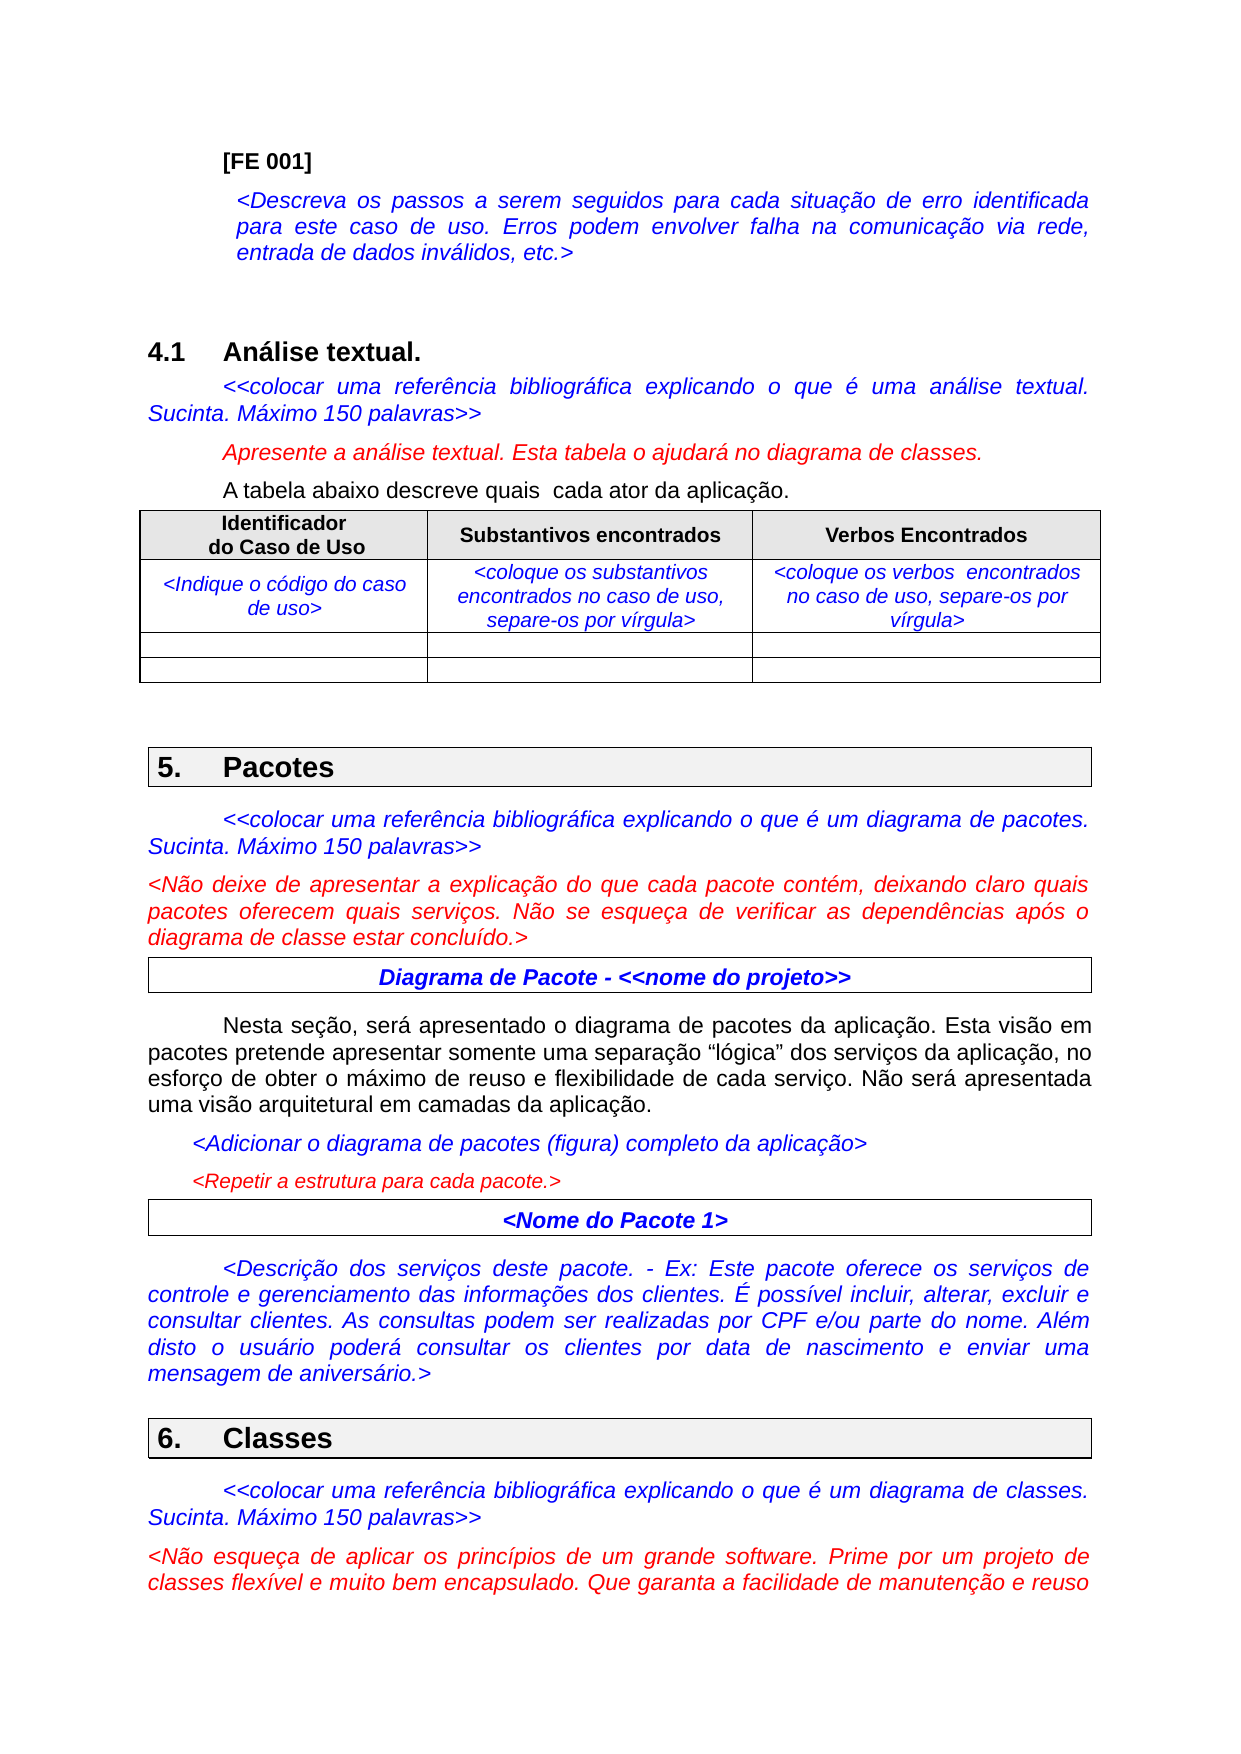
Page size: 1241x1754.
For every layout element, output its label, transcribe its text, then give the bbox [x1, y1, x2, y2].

text <Descrição dos serviços deste pacote. - Ex: Este pacote oferece os serviços de controle e gerenciamento das informações dos clientes. É possível incluir, alterar, excluir e consultar clientes. As consultas podem ser realizadas por CPF e/ou parte do nome. Além disto o usuário poderá consultar os clientes por data de nascimento e enviar uma mensagem de aniversário.> [148, 1255, 1092, 1387]
table_header Substantivos encontrados [428, 511, 752, 559]
text <Não deixe de apresentar a explicação do que cada pacote contém, deixando claro quais pacotes oferecem quais serviços. Não se esqueça de verificar as dependências após o diagrama de classe estar concluído.> [148, 871, 1092, 951]
text <<colocar uma referência bibliográfica explicando o que é uma análise textual. Sucinta. Máximo 150 palavras>> [148, 373, 1092, 426]
subtitle Pacotes [149, 748, 1091, 786]
table_cell <coloque os substantivos encontrados no caso de uso, separe-os por vírgula> [428, 560, 752, 632]
text Apresente a análise textual. Esta tabela o ajudará no diagrama de classes. [148, 438, 1092, 465]
table_cell <Indique o código do caso de uso> [141, 560, 427, 632]
table_header Verbos Encontrados [753, 511, 1100, 559]
text <Adicionar o diagrama de pacotes (figura) completo da aplicação> [148, 1130, 1092, 1157]
table_cell [753, 633, 1100, 657]
text A tabela abaixo descreve quais cada ator da aplicação. [148, 477, 1092, 504]
table_cell [141, 633, 427, 657]
subtitle Análise textual. [148, 336, 1092, 367]
text <Não esqueça de aplicar os princípios de um grande software. Prime por um projeto de classes flexível e muito bem encapsulado. Que garanta a facilidade de manutenção e reuso [148, 1543, 1092, 1595]
text <Descreva os passos a serem seguidos para cada situação de erro identificada para este caso de uso. Erros podem envolver falha na comunicação via rede, entrada de dados inválidos, etc.> [236, 187, 1092, 266]
table_cell [428, 633, 752, 657]
text Diagrama de Pacote - <<nome do projeto>> [149, 958, 1091, 992]
subtitle Classes [149, 1419, 1091, 1457]
text <<colocar uma referência bibliográfica explicando o que é um diagrama de pacotes. Sucinta. Máximo 150 palavras>> [148, 806, 1092, 859]
table_header Identificador do Caso de Uso [141, 511, 427, 559]
text <Nome do Pacote 1> [149, 1200, 1091, 1235]
text <<colocar uma referência bibliográfica explicando o que é um diagrama de classes. Sucinta. Máximo 150 palavras>> [148, 1477, 1092, 1530]
table_cell [428, 658, 752, 682]
table_cell <coloque os verbos encontrados no caso de uso, separe-os por vírgula> [753, 560, 1100, 632]
text [FE 001] [223, 148, 1092, 174]
table_cell [141, 658, 427, 682]
table_cell [753, 658, 1100, 682]
text <Repetir a estrutura para cada pacote.> [192, 1169, 1092, 1193]
text Nesta seção, será apresentado o diagrama de pacotes da aplicação. Esta visão em pacotes pretende apresentar somente uma separação “lógica” dos serviços da aplicação, no esforço de obter o máximo de reuso e flexibilidade de cada serviço. Não será apresentada uma visão arquitetural em camadas da aplicação. [148, 1012, 1092, 1118]
